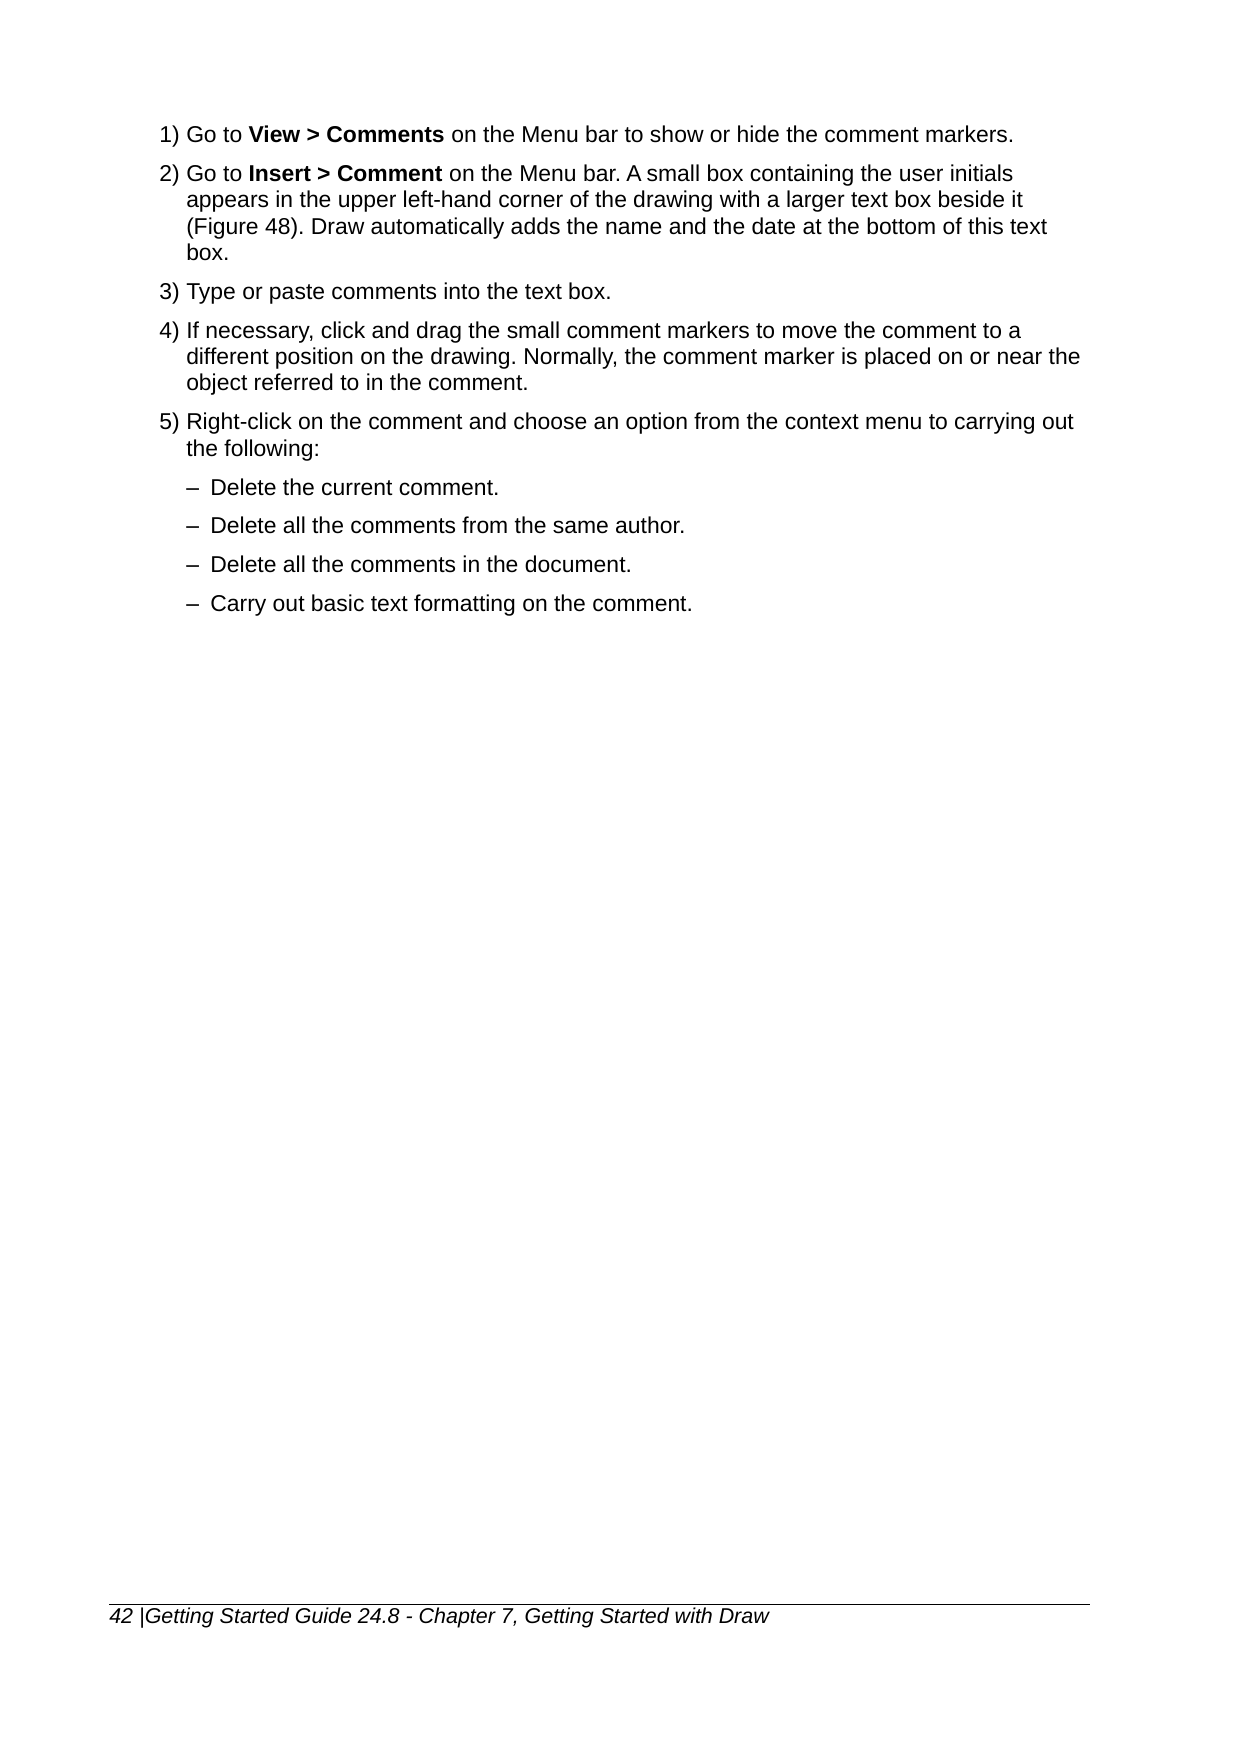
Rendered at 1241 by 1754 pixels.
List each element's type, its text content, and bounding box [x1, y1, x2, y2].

list Carry out basic text formatting on the comment. [186, 590, 1090, 616]
list Delete the current comment. [186, 473, 1090, 500]
list Delete all the comments in the document. [186, 551, 1090, 577]
list Delete all the comments from the same author. [186, 512, 1090, 539]
list Type or paste comments into the text box. [186, 278, 1090, 304]
list Go to View > Comments on the Menu bar to show or hide the comment markers. [186, 121, 1090, 147]
list If necessary, click and drag the small comment markers to move the comment to a different position on the drawing. Normally, the comment marker is placed on or near the object referred to in the comment. [186, 317, 1090, 396]
list Right-click on the comment and choose an option from the context menu to carrying out the following: [186, 408, 1090, 461]
list Go to Insert > Comment on the Menu bar. A small box containing the user initials appears in the upper left-hand corner of the drawing with a larger text box beside it (Figure 48). Draw automatically adds the name and the date at the bottom of this text box. [186, 160, 1090, 265]
